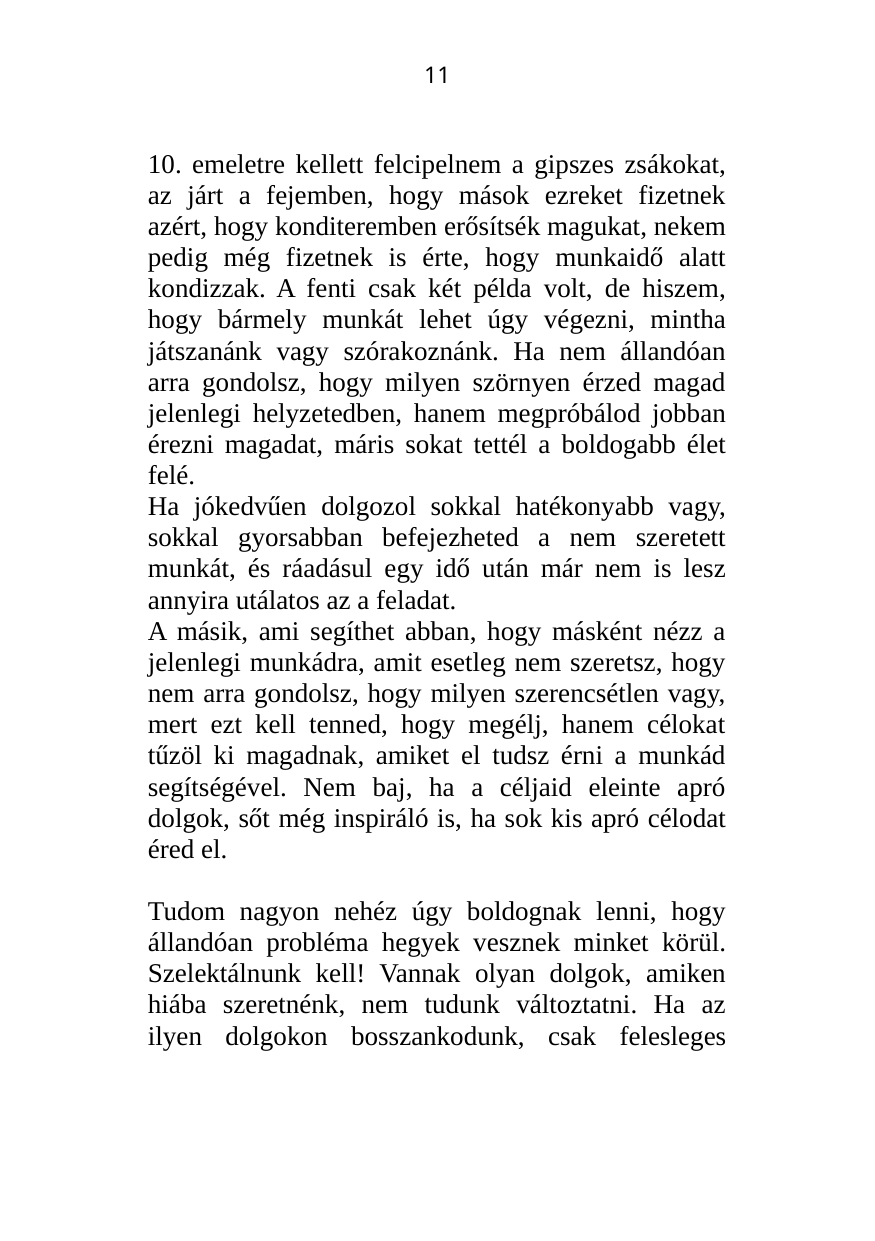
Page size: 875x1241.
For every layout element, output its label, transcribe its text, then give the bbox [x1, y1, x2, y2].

text 10. emeletre kellett felcipelnem a gipszes zsákokat, az járt a fejemben, hogy mások ezreket fizetnek azért, hogy konditeremben erősítsék magukat, nekem pedig még fizetnek is érte, hogy munkaidő alatt kondizzak. A fenti csak két példa volt, de hiszem, hogy bármely munkát lehet úgy végezni, mintha játszanánk vagy szórakoznánk. Ha nem állandóan arra gondolsz, hogy milyen szörnyen érzed magad jelenlegi helyzetedben, hanem megpróbálod jobban érezni magadat, máris sokat tettél a boldogabb élet felé. [148, 148, 726, 490]
text Ha jókedvűen dolgozol sokkal hatékonyabb vagy, sokkal gyorsabban befejezheted a nem szeretett munkát, és ráadásul egy idő után már nem is lesz annyira utálatos az a feladat. [148, 490, 726, 615]
text A másik, ami segíthet abban, hogy másként nézz a jelenlegi munkádra, amit esetleg nem szeretsz, hogy nem arra gondolsz, hogy milyen szerencsétlen vagy, mert ezt kell tenned, hogy megélj, hanem célokat tűzöl ki magadnak, amiket el tudsz érni a munkád segítségével. Nem baj, ha a céljaid eleinte apró dolgok, sőt még inspiráló is, ha sok kis apró célodat éred el. [148, 615, 726, 864]
text Tudom nagyon nehéz úgy boldognak lenni, hogy állandóan probléma hegyek vesznek minket körül. Szelektálnunk kell! Vannak olyan dolgok, amiken hiába szeretnénk, nem tudunk változtatni. Ha az ilyen dolgokon bosszankodunk, csak felesleges [148, 895, 726, 1051]
